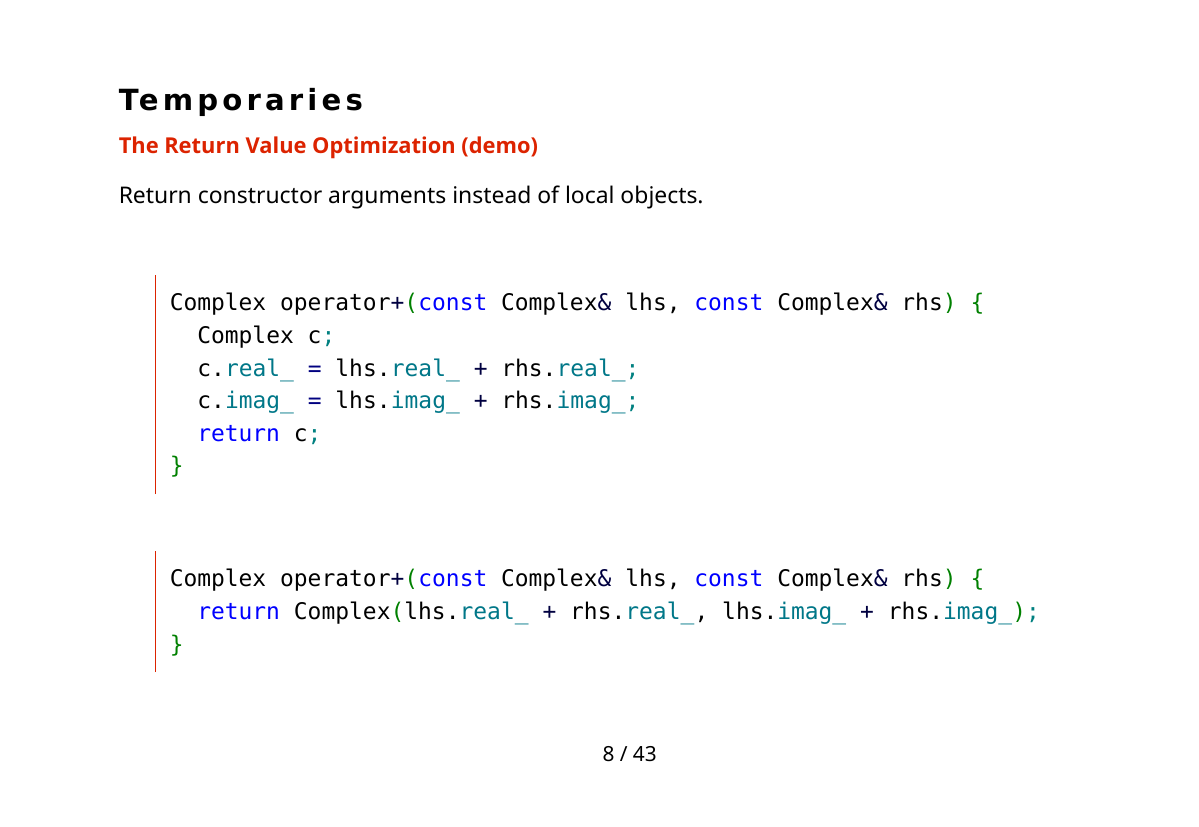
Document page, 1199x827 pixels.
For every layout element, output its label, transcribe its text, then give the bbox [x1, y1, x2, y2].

text } [156, 616, 1140, 672]
text Complex operator+(const Complex& lhs, const Complex& rhs) { [156, 551, 1140, 583]
text Complex c; [156, 307, 1140, 340]
text The Return Value Optimization (demo) [118, 130, 1140, 160]
text } [156, 438, 1140, 494]
text return c; [156, 405, 1140, 438]
text Return constructor arguments instead of local objects. [118, 179, 1140, 210]
title Temporaries [118, 83, 1140, 117]
text c.imag_ = lhs.imag_ + rhs.imag_; [156, 373, 1140, 405]
text c.real_ = lhs.real_ + rhs.real_; [156, 340, 1140, 373]
text Complex operator+(const Complex& lhs, const Complex& rhs) { [156, 275, 1140, 307]
text return Complex(lhs.real_ + rhs.real_, lhs.imag_ + rhs.imag_); [156, 583, 1140, 616]
